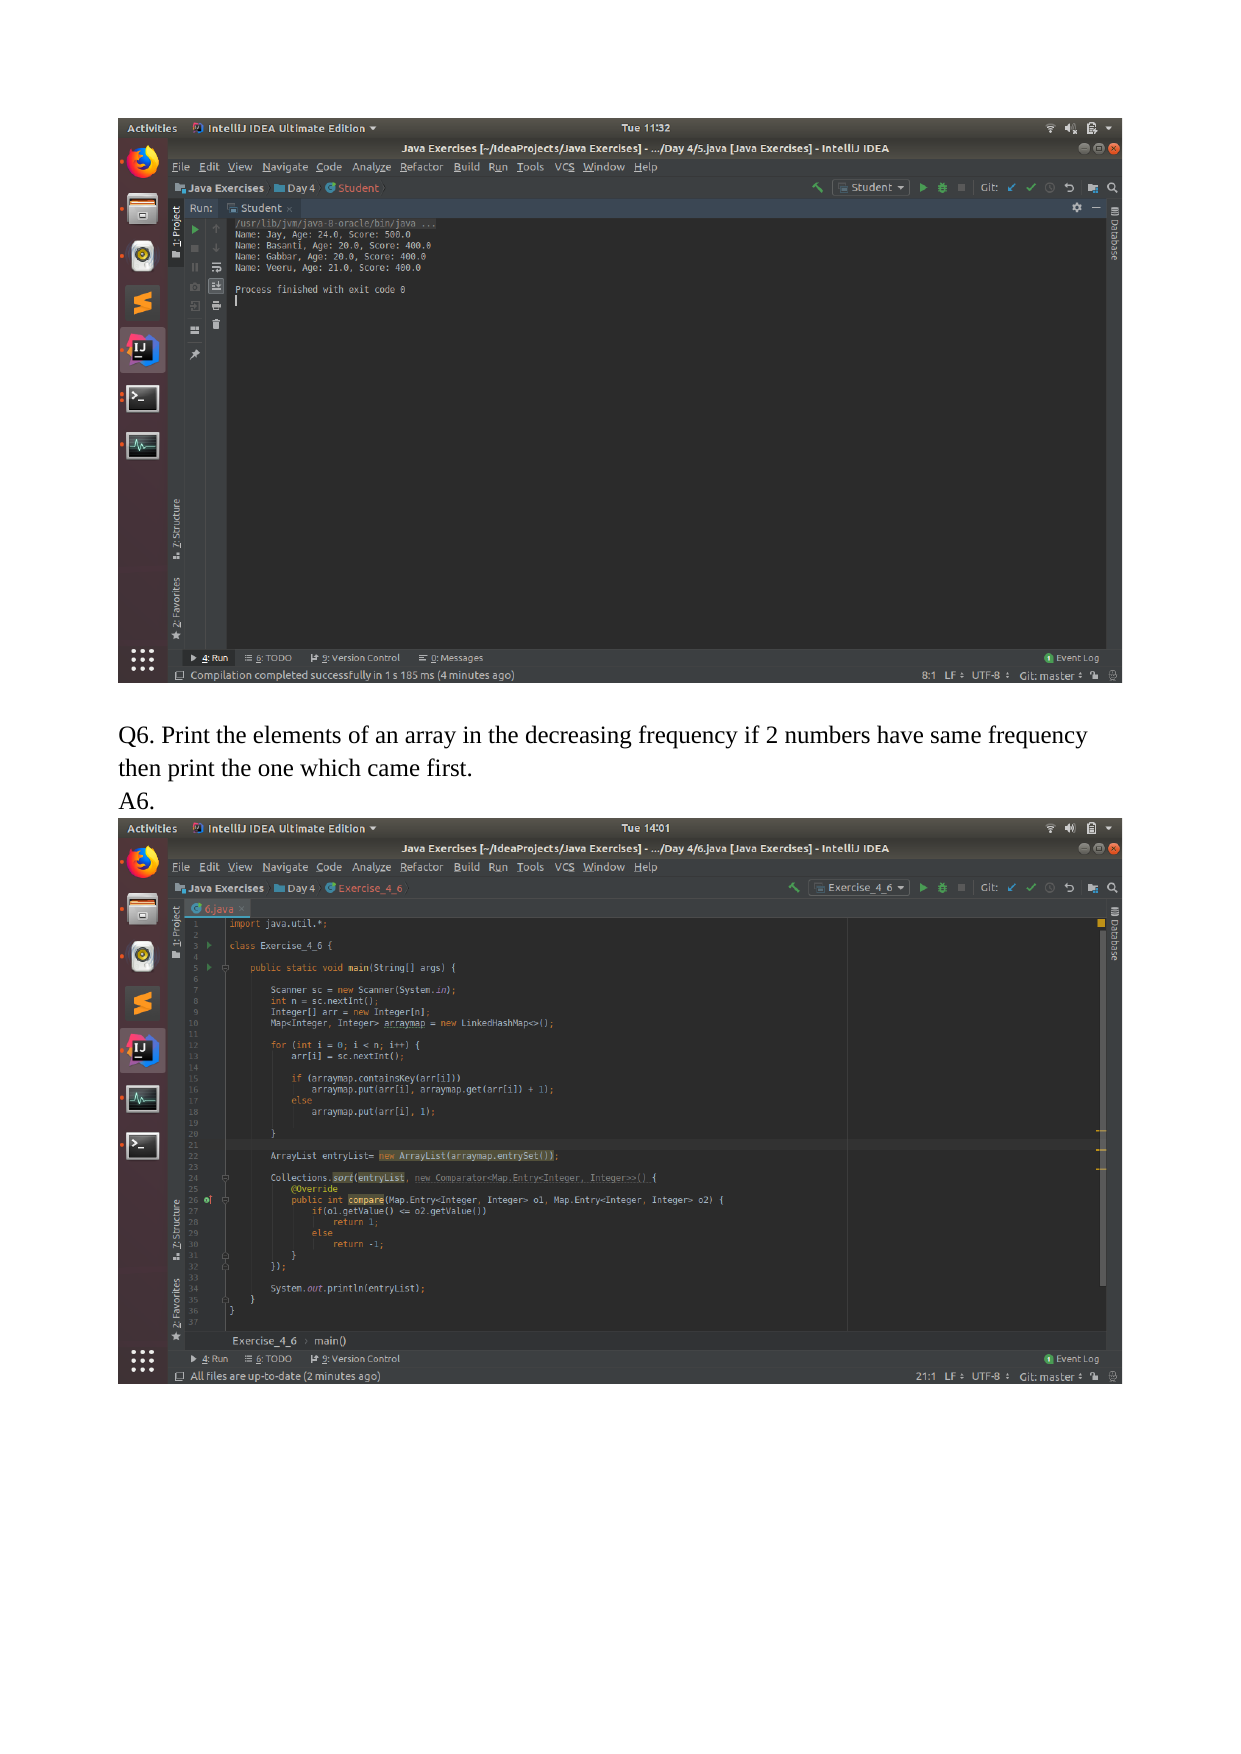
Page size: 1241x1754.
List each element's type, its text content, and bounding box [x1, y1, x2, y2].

text A6. [118, 786, 1122, 814]
text Q6. Print the elements of an array in the decreasing frequency if 2 numbers have same frequency then print the one which came first. [118, 720, 1122, 782]
picture [118, 818, 1123, 1384]
picture [118, 118, 1123, 683]
